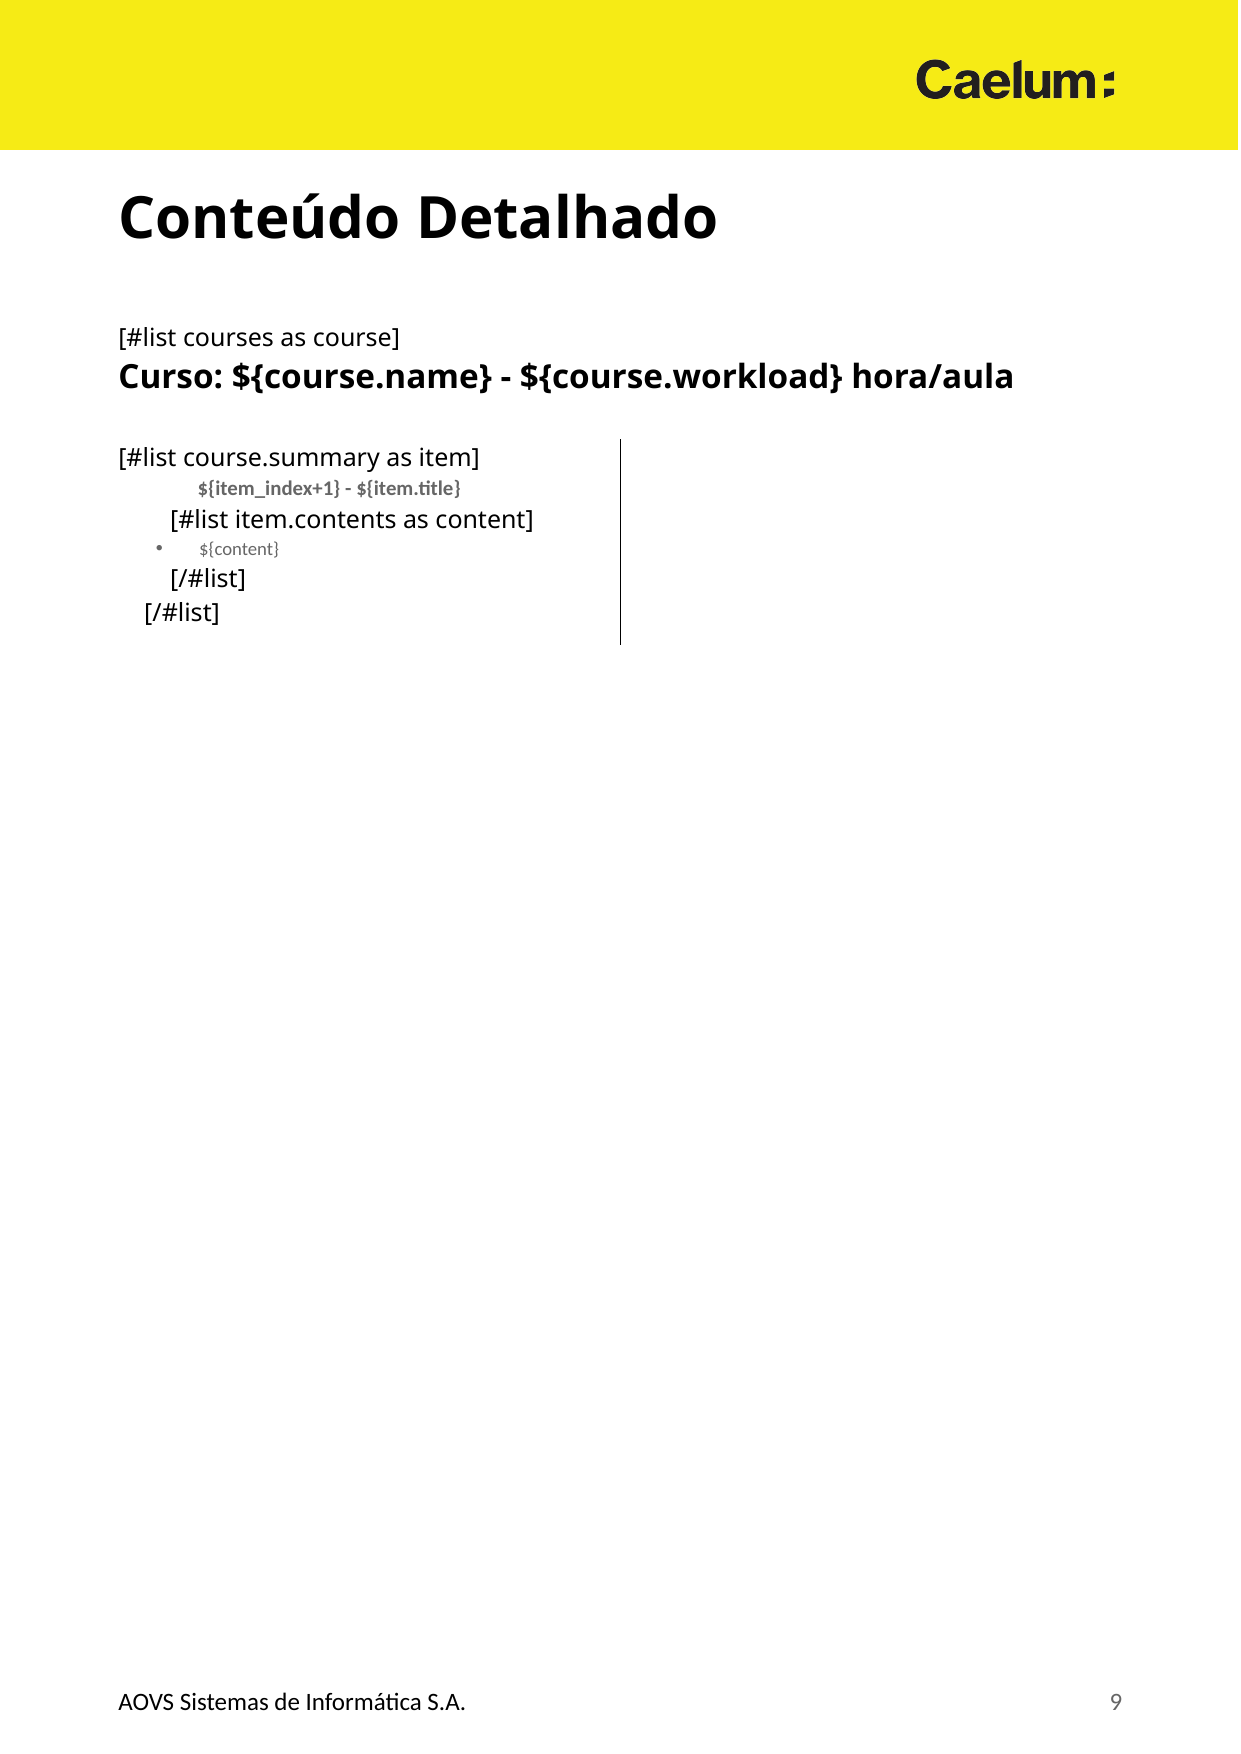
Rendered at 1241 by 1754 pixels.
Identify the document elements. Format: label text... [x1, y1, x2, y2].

text Curso: ${course.name} - ${course.workload} hora/aula [118, 353, 1122, 399]
text Conteúdo Detalhado [118, 176, 1205, 256]
text [#list item.contents as content] [118, 502, 618, 536]
text ${item_index+1} - ${item.title} [192, 473, 618, 502]
picture [882, 20, 1149, 139]
text [/#list] [118, 594, 618, 628]
text [#list courses as course] [118, 319, 1122, 353]
text [/#list] [118, 560, 618, 594]
text [#list course.summary as item] [118, 439, 618, 473]
list ${content} [156, 536, 618, 560]
